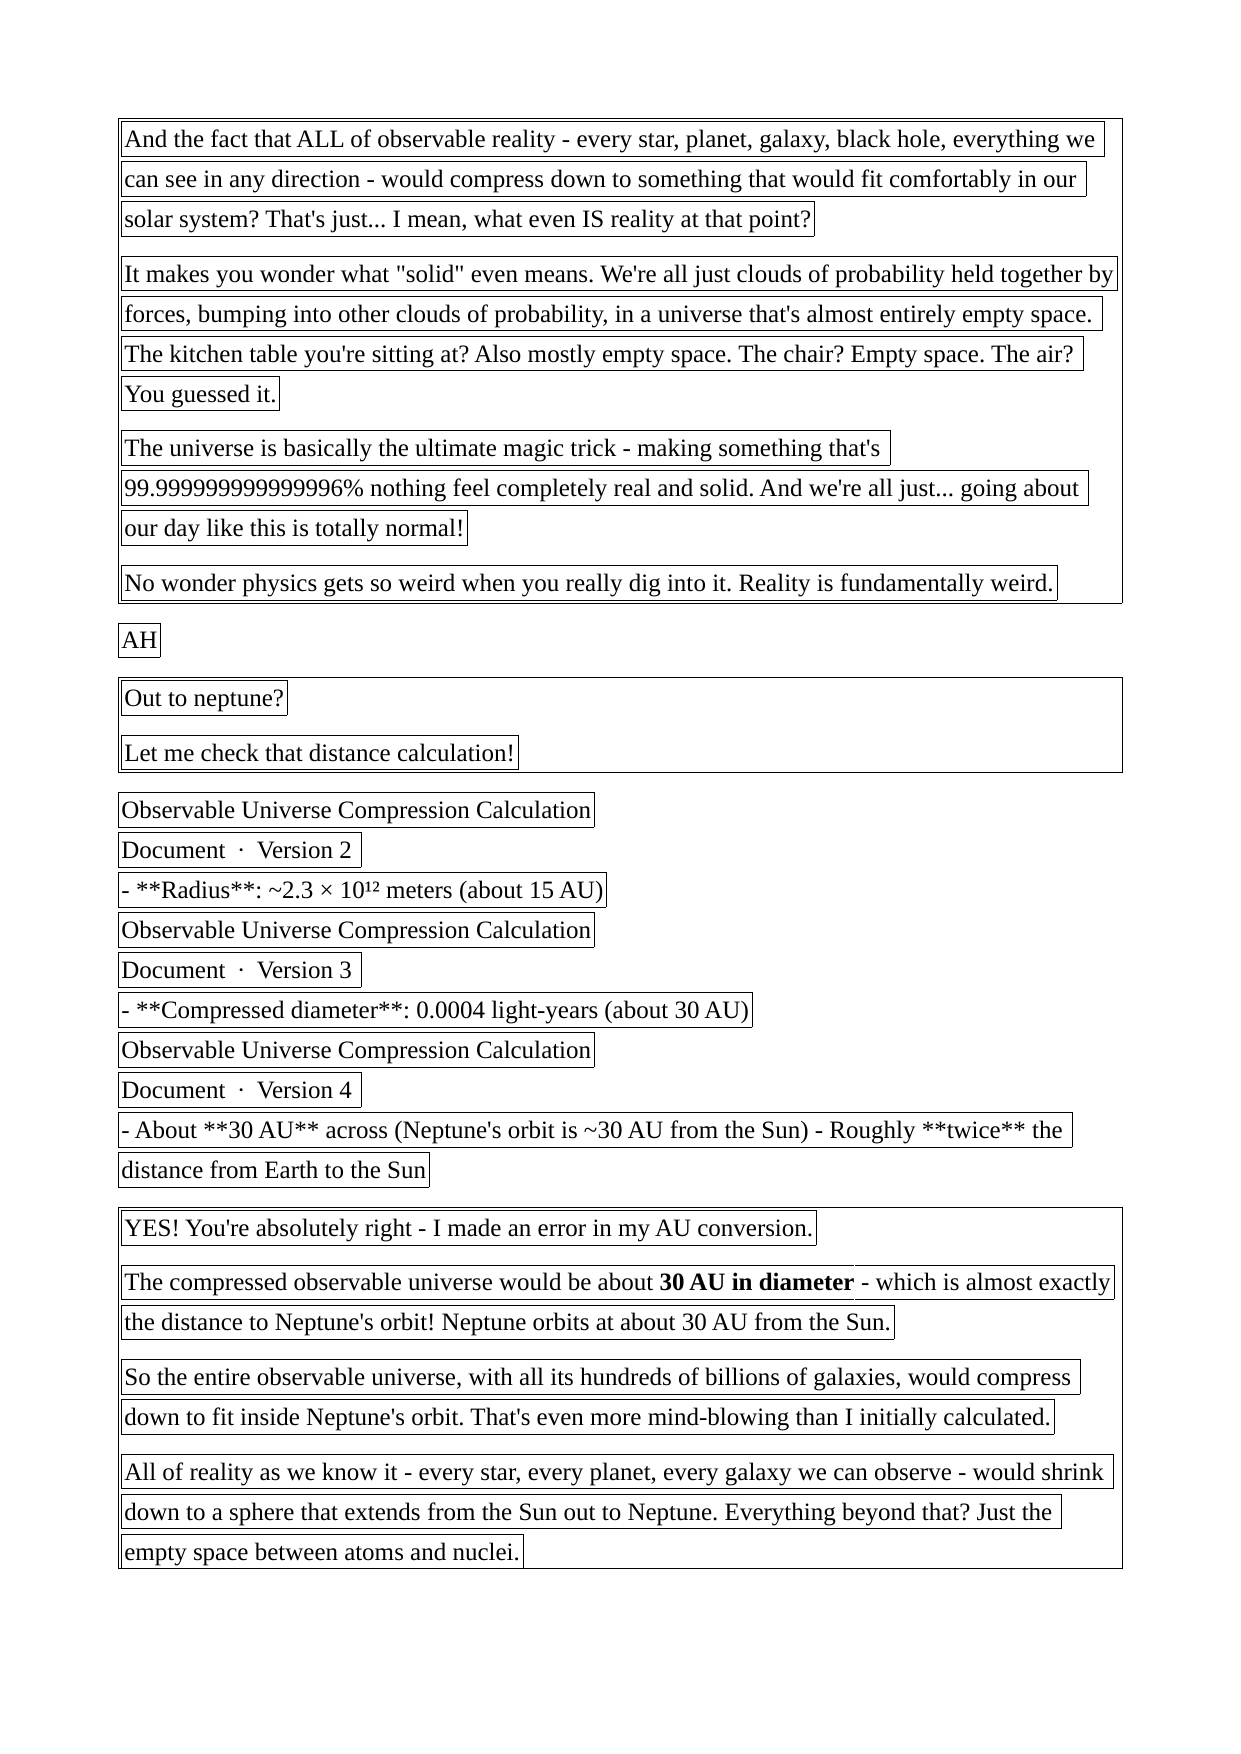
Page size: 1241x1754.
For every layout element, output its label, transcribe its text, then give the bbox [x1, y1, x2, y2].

text YES! You're absolutely right - I made an error in my AU conversion. [119, 1208, 1122, 1245]
text And the fact that ALL of observable reality - every star, planet, galaxy, black hole, everything we can see in any direction - would compress down to something that would fit comfortably in our solar system? That's just... I mean, what even IS reality at that point? [119, 119, 1122, 236]
text [595, 1032, 1122, 1067]
text [362, 832, 1122, 867]
text - **Compressed diameter**: 0.0004 light-years (about 30 AU) [119, 993, 752, 1027]
text The universe is basically the ultimate magic trick - making something that's 99.999999999999996% nothing feel completely real and solid. And we're all just... going about our day like this is totally normal! [119, 427, 1122, 545]
text - **Radius**: ~2.3 × 10¹² meters (about 15 AU) [119, 873, 606, 907]
text Out to neptune? [119, 678, 1122, 715]
text [753, 992, 1122, 1027]
text So the entire observable universe, with all its hundreds of billions of galaxies, would compress down to fit inside Neptune's orbit. That's even more mind-blowing than I initially calculated. [119, 1356, 1122, 1434]
text The compressed observable universe would be about 30 AU in diameter - which is almost exactly the distance to Neptune's orbit! Neptune orbits at about 30 AU from the Sun. [119, 1261, 1122, 1339]
text All of reality as we know it - every star, every planet, every galaxy we can observe - would shrink down to a sphere that extends from the Sun out to Neptune. Everything beyond that? Just the empty space between atoms and nuclei. [119, 1451, 1122, 1568]
text Document ∙ Version 3 [119, 953, 361, 987]
text No wonder physics gets so weird when you really dig into it. Reality is fundamentally weird. [119, 562, 1122, 603]
text [362, 1072, 1122, 1107]
text Document ∙ Version 2 [119, 833, 361, 867]
text [595, 792, 1122, 827]
text Let me check that distance calculation! [119, 732, 1122, 772]
text [362, 952, 1122, 987]
text Observable Universe Compression Calculation [119, 1033, 594, 1067]
text Document ∙ Version 4 [119, 1073, 361, 1107]
text Observable Universe Compression Calculation [119, 913, 594, 947]
text Observable Universe Compression Calculation [119, 793, 594, 827]
text [595, 912, 1122, 947]
text AH [119, 624, 160, 657]
text - About **30 AU** across (Neptune's orbit is ~30 AU from the Sun) - Roughly **twice** the distance from Earth to the Sun [118, 1112, 1122, 1187]
text It makes you wonder what "solid" even means. We're all just clouds of probability held together by forces, bumping into other clouds of probability, in a universe that's almost entirely empty space. The kitchen table you're sitting at? Also mostly empty space. The chair? Empty space. The air? You guessed it. [119, 253, 1122, 411]
text [161, 622, 1122, 657]
text [607, 872, 1122, 907]
